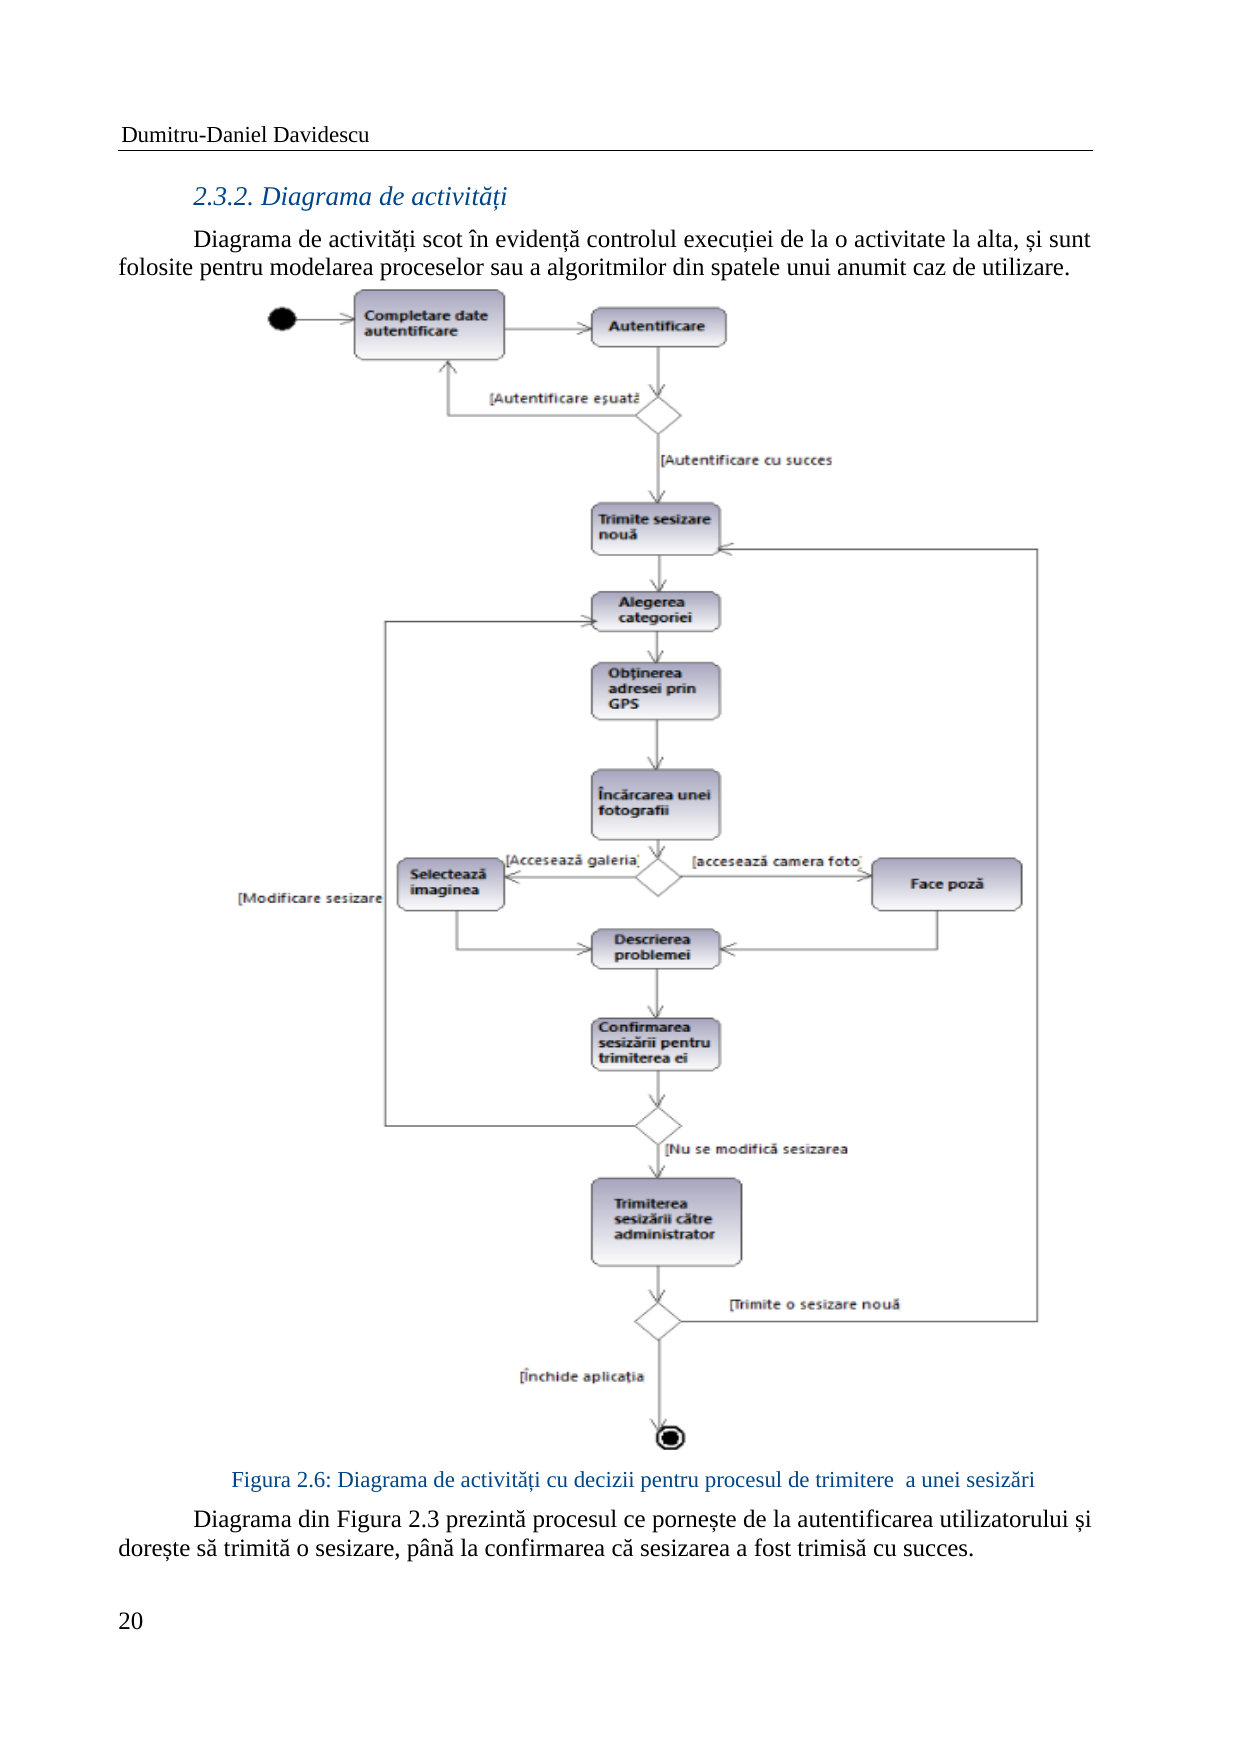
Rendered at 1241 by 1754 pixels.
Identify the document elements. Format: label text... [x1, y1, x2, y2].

text Diagrama de activități scot în evidență controlul execuției de la o activitate la alta, și sunt folosite pentru modelarea proceselor sau a algoritmilor din spatele unui anumit caz de utilizare. [118, 224, 1093, 281]
subtitle Diagrama de activități [193, 180, 1093, 211]
picture [208, 281, 1059, 1467]
text Diagrama din Figura 2.3 prezintă procesul ce pornește de la autentificarea utilizatorului și dorește să trimită o sesizare, până la confirmarea că sesizarea a fost trimisă cu succes. [118, 281, 1093, 1561]
text Figura 2.6: Diagrama de activități cu decizii pentru procesul de trimitere a unei sesizări [203, 281, 1064, 1493]
